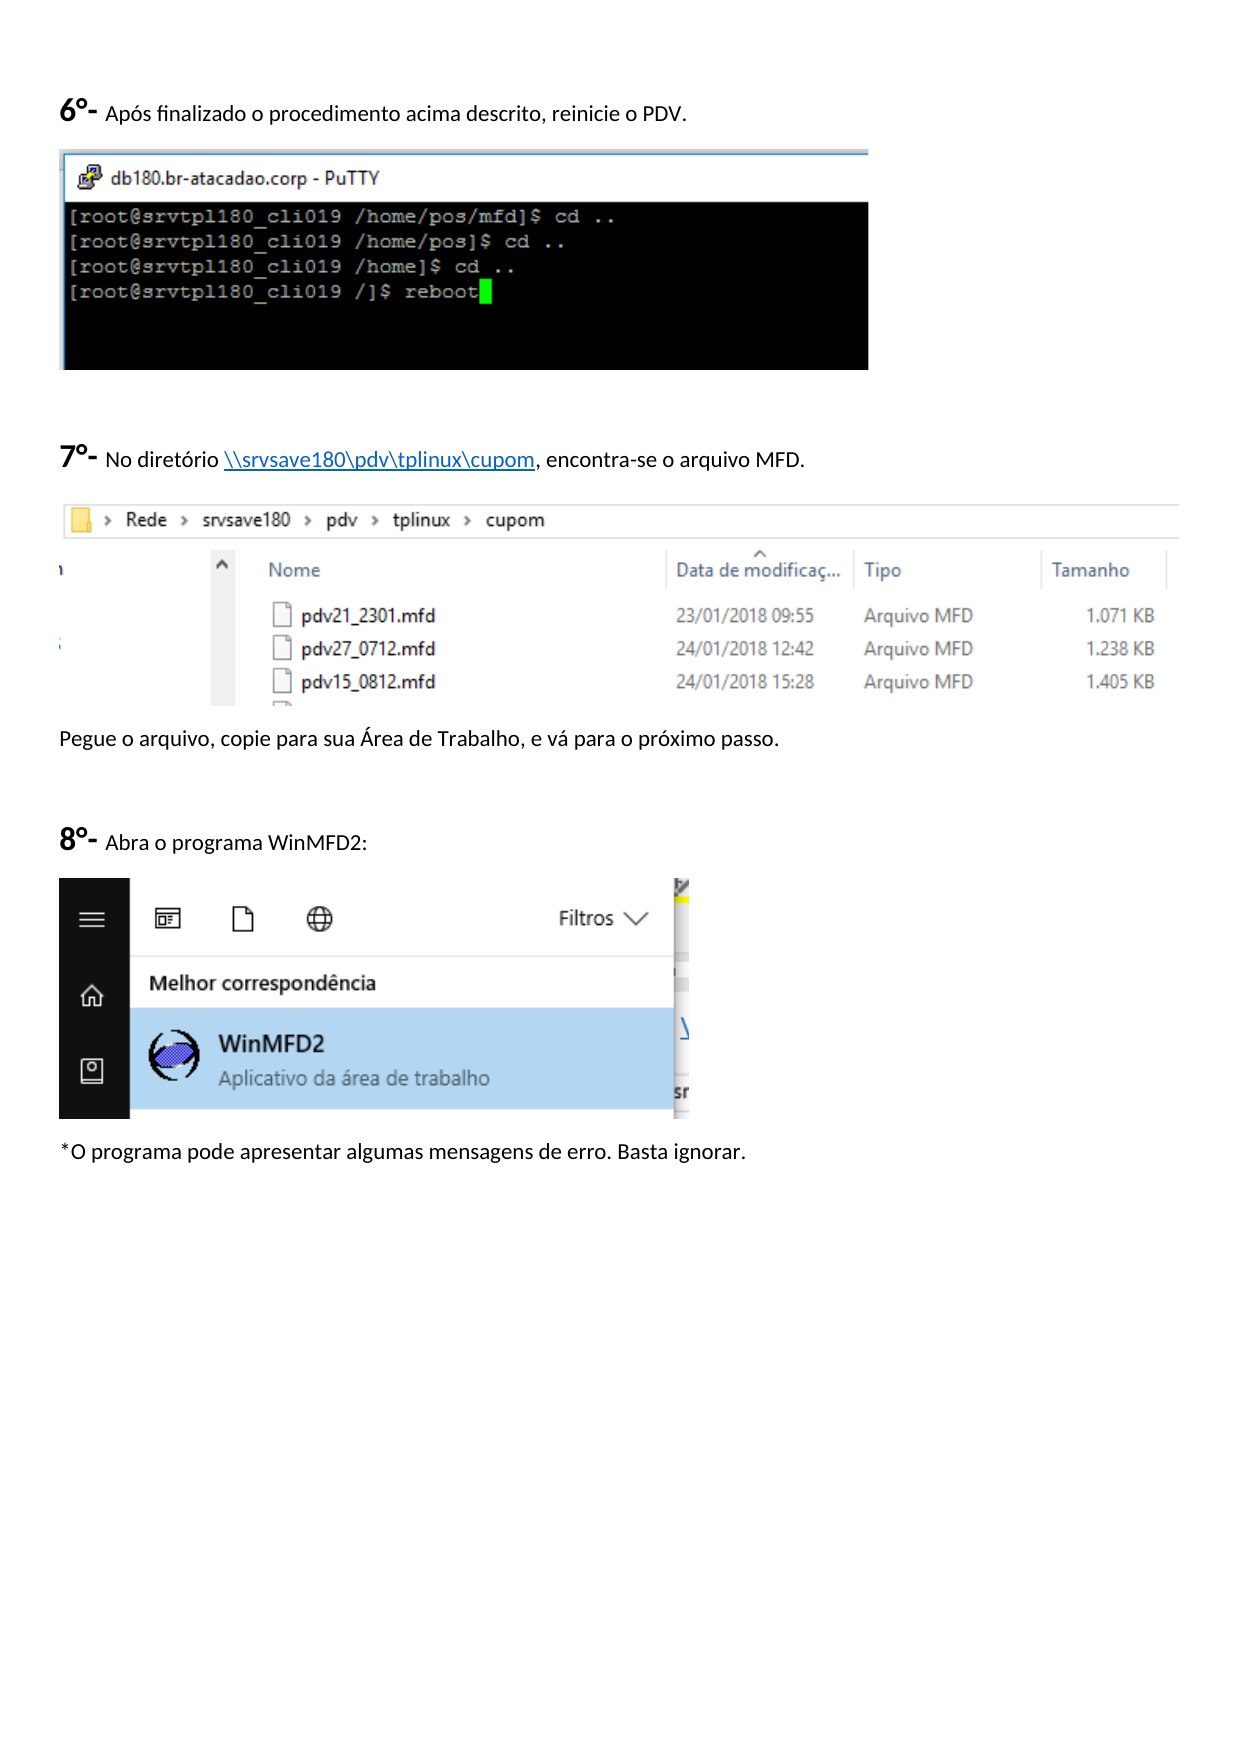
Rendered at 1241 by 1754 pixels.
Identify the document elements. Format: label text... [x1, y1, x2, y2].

text 8°- Abra o programa WinMFD2: [59, 818, 1181, 859]
picture [59, 878, 689, 1119]
picture [59, 496, 1180, 706]
text Pegue o arquivo, copie para sua Área de Trabalho, e vá para o próximo passo. [59, 724, 1181, 752]
text 7°- No diretório \\srvsave180\pdv\tplinux\cupom, encontra-se o arquivo MFD. [59, 435, 1181, 476]
text *O programa pode apresentar algumas mensagens de erro. Basta ignorar. [59, 1137, 1181, 1165]
picture [59, 149, 869, 370]
text 6°- Após finalizado o procedimento acima descrito, reinicie o PDV. [59, 89, 1181, 129]
